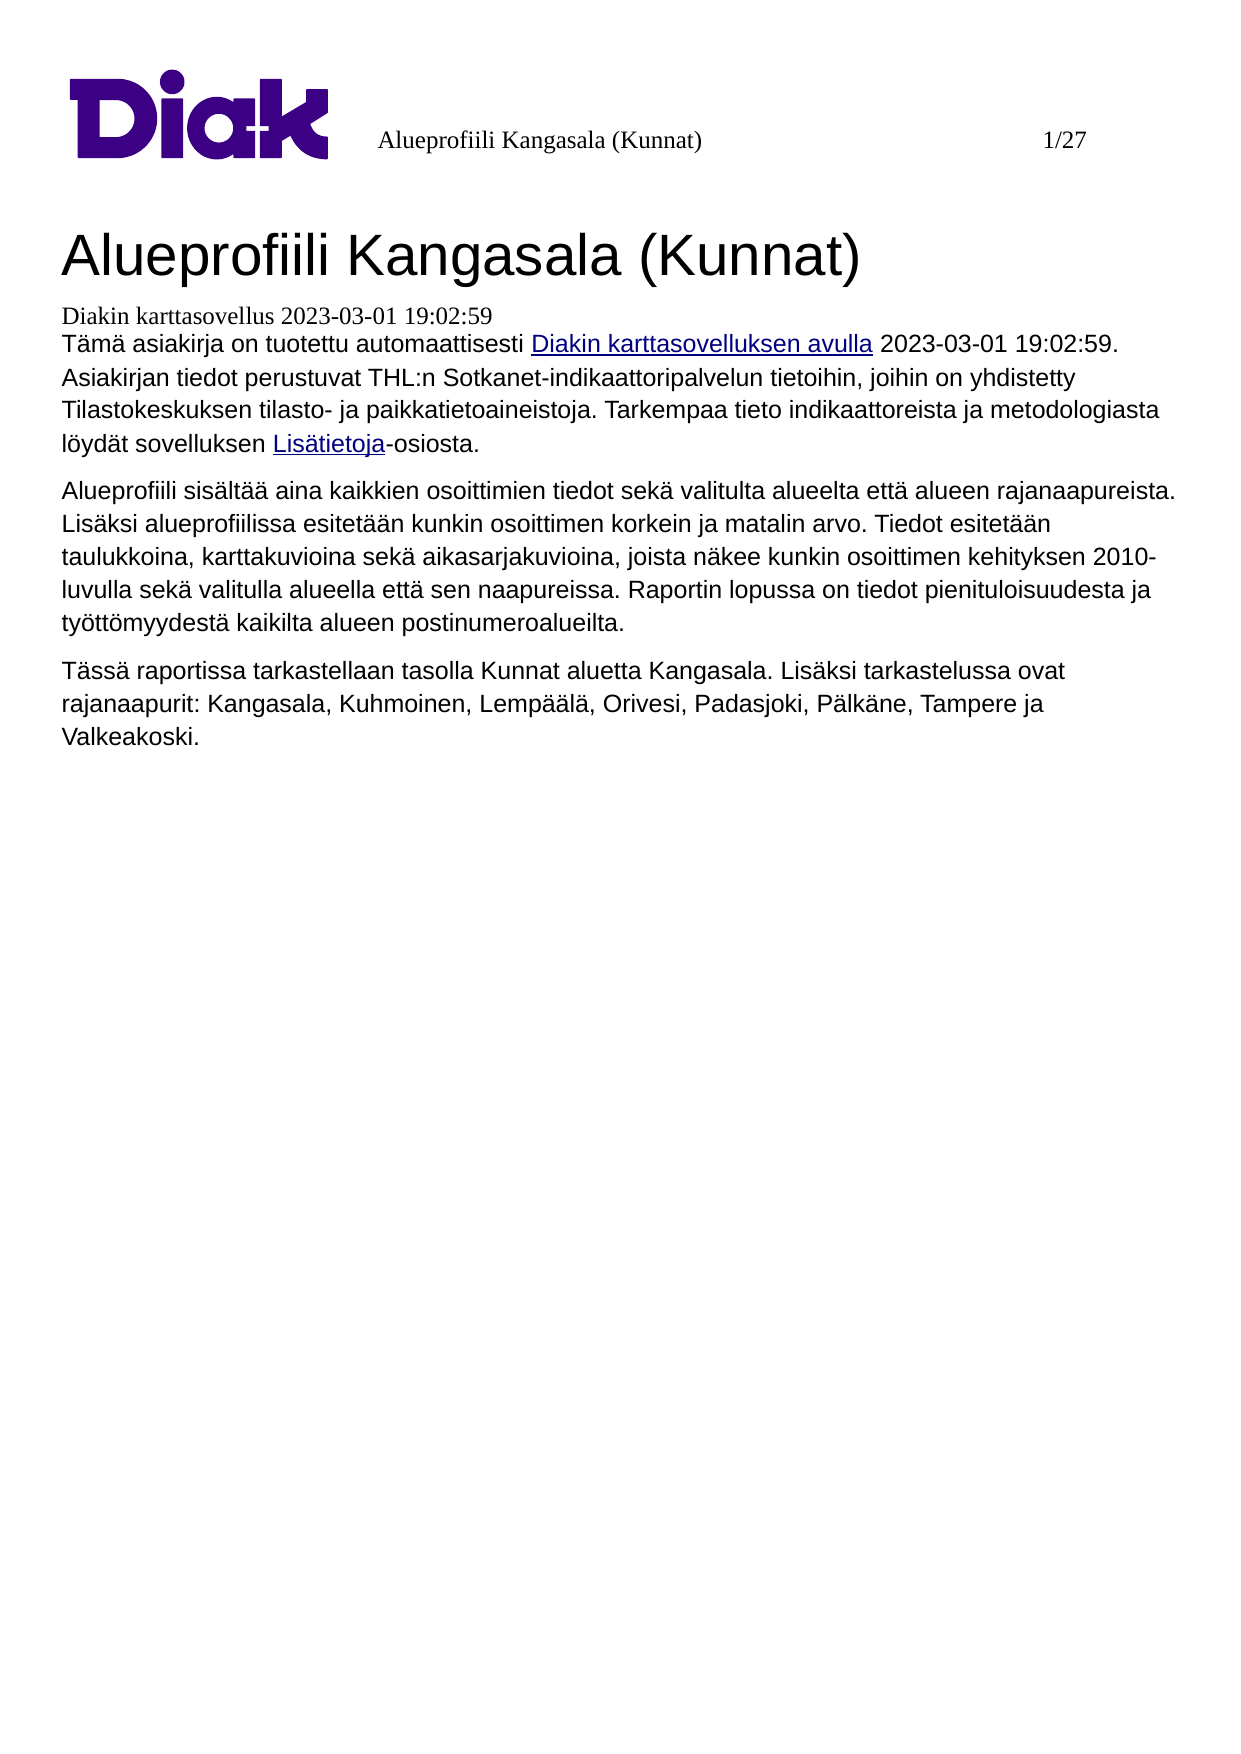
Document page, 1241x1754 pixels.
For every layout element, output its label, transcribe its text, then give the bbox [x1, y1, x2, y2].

title Alueprofiili Kangasala (Kunnat) [61, 221, 1179, 288]
text Diakin karttasovellus 2023-03-01 19:02:59 [61, 301, 1179, 329]
text Tässä raportissa tarkastellaan tasolla Kunnat aluetta Kangasala. Lisäksi tarkastelussa ovat rajanaapurit: Kangasala, Kuhmoinen, Lempäälä, Orivesi, Padasjoki, Pälkäne, Tampere ja Valkeakoski. [61, 656, 1179, 751]
text Alueprofiili sisältää aina kaikkien osoittimien tiedot sekä valitulta alueelta että alueen rajanaapureista. Lisäksi alueprofiilissa esitetään kunkin osoittimen korkein ja matalin arvo. Tiedot esitetään taulukkoina, karttakuvioina sekä aikasarjakuvioina, joista näkee kunkin osoittimen kehityksen 2010-luvulla sekä valitulla alueella että sen naapureissa. Raportin lopussa on tiedot pienituloisuudesta ja työttömyydestä kaikilta alueen postinumeroalueilta. [61, 476, 1179, 637]
text Tämä asiakirja on tuotettu automaattisesti Diakin karttasovelluksen avulla 2023-03-01 19:02:59. Asiakirjan tiedot perustuvat THL:n Sotkanet-indikaattoripalvelun tietoihin, joihin on yhdistetty Tilastokeskuksen tilasto- ja paikkatietoaineistoja. Tarkempaa tieto indikaattoreista ja metodologiasta löydät sovelluksen Lisätietoja-osiosta. [61, 329, 1179, 457]
